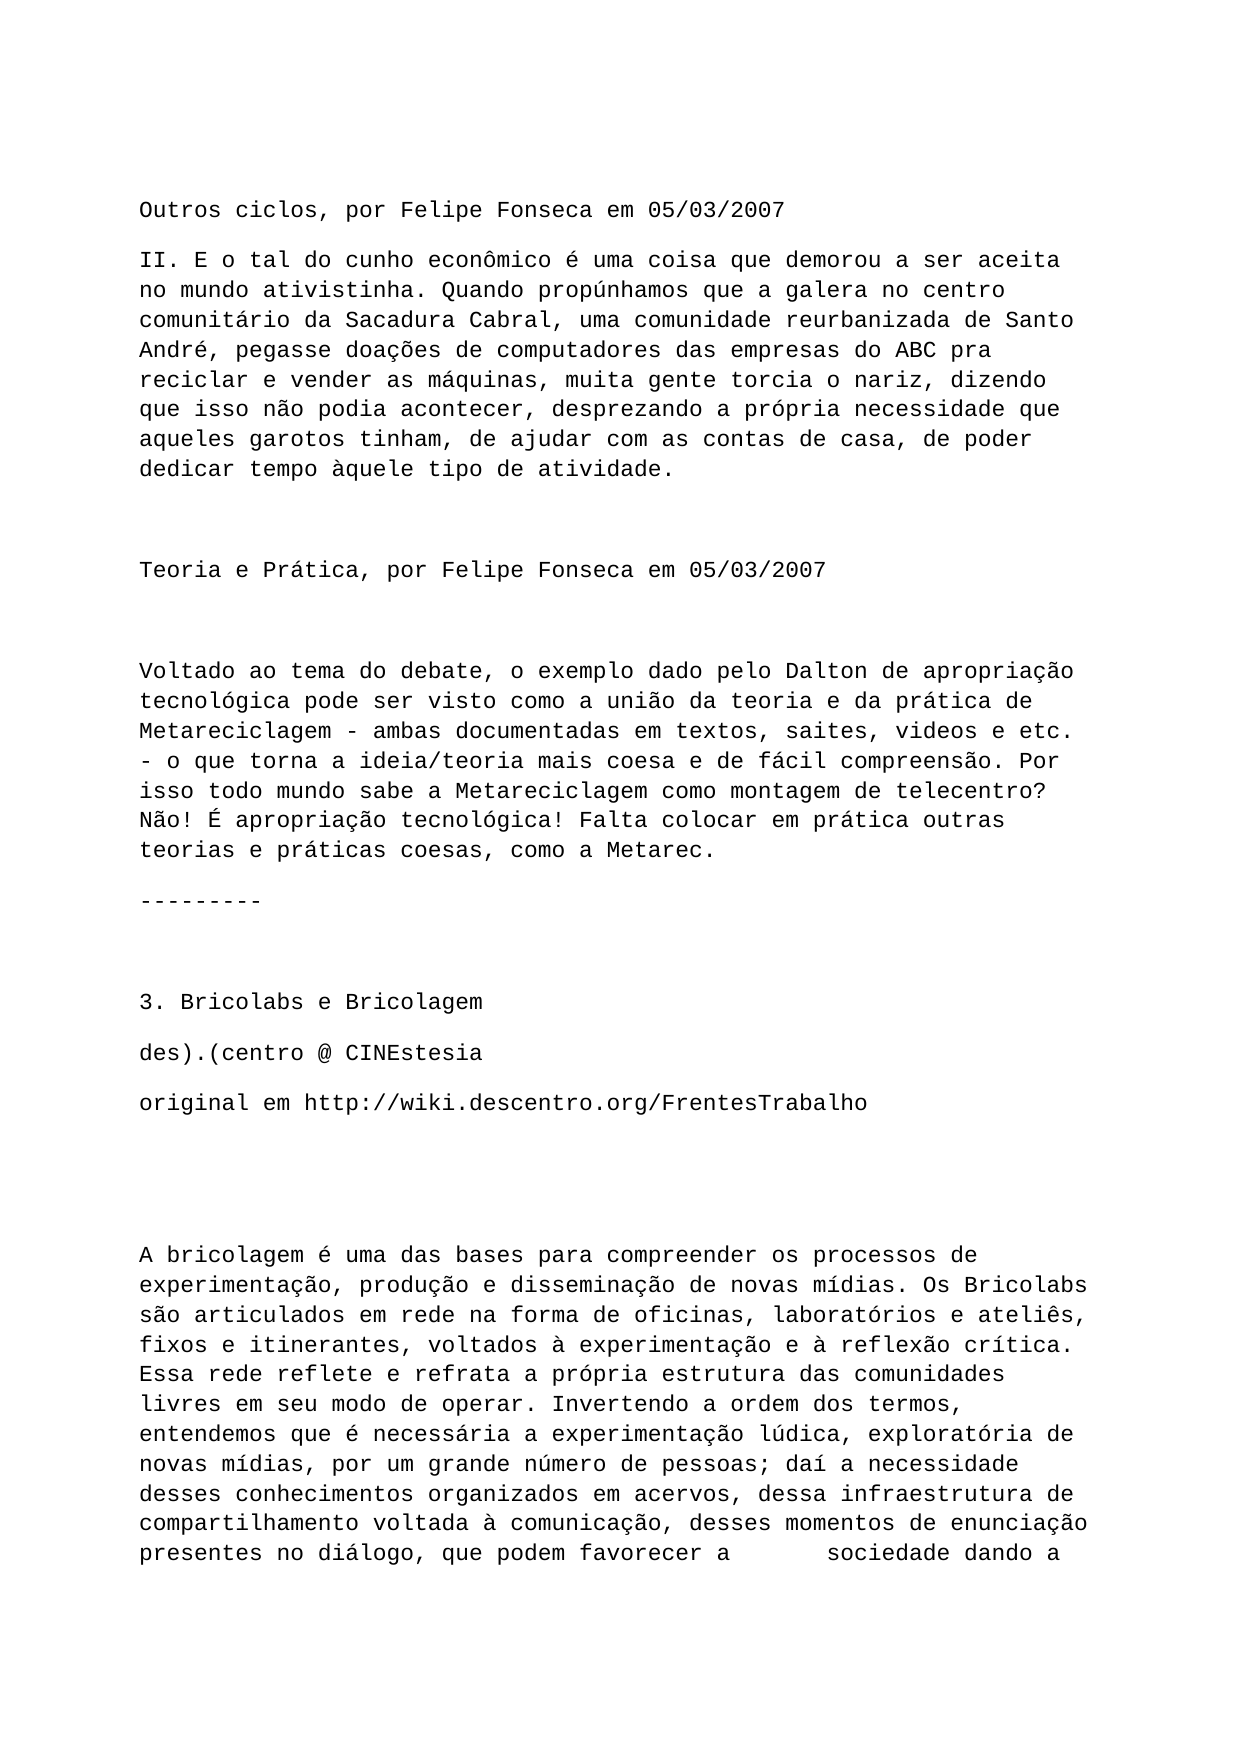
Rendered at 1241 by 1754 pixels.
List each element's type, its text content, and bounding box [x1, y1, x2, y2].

text des).(centro @ CINEstesia [139, 1041, 1101, 1067]
text original em http://wiki.descentro.org/FrentesTrabalho [139, 1092, 1101, 1118]
text Voltado ao tema do debate, o exemplo dado pelo Dalton de apropriação tecnológica pode ser visto como a união da teoria e da prática de Metareciclagem - ambas documentadas em textos, saites, videos e etc. - o que torna a ideia/teoria mais coesa e de fácil compreensão. Por isso todo mundo sabe a Metareciclagem como montagem de telecentro? Não! É apropriação tecnológica! Falta colocar em prática outras teorias e práticas coesas, como a Metarec. [139, 660, 1101, 864]
text II. E o tal do cunho econômico é uma coisa que demorou a ser aceita no mundo ativistinha. Quando propúnhamos que a galera no centro comunitário da Sacadura Cabral, uma comunidade reurbanizada de Santo André, pegasse doações de computadores das empresas do ABC pra reciclar e vender as máquinas, muita gente torcia o nariz, dizendo que isso não podia acontecer, desprezando a própria necessidade que aqueles garotos tinham, de ajudar com as contas de casa, de poder dedicar tempo àquele tipo de atividade. [139, 249, 1101, 483]
text --------- [139, 889, 1101, 915]
text Teoria e Prática, por Felipe Fonseca em 05/03/2007 [139, 559, 1101, 584]
text Outros ciclos, por Felipe Fonseca em 05/03/2007 [139, 198, 1101, 224]
text 3. Bricolabs e Bricolagem [139, 991, 1101, 1016]
text A bricolagem é uma das bases para compreender os processos de experimentação, produção e disseminação de novas mídias. Os Bricolabs são articulados em rede na forma de oficinas, laboratórios e ateliês, fixos e itinerantes, voltados à experimentação e à reflexão crítica. Essa rede reflete e refrata a própria estrutura das comunidades livres em seu modo de operar. Invertendo a ordem dos termos, entendemos que é necessária a experimentação lúdica, exploratória de novas mídias, por um grande número de pessoas; daí a necessidade desses conhecimentos organizados em acervos, dessa infraestrutura de compartilhamento voltada à comunicação, desses momentos de enunciação presentes no diálogo, que podem favorecer a sociedade dando a [139, 1244, 1101, 1567]
